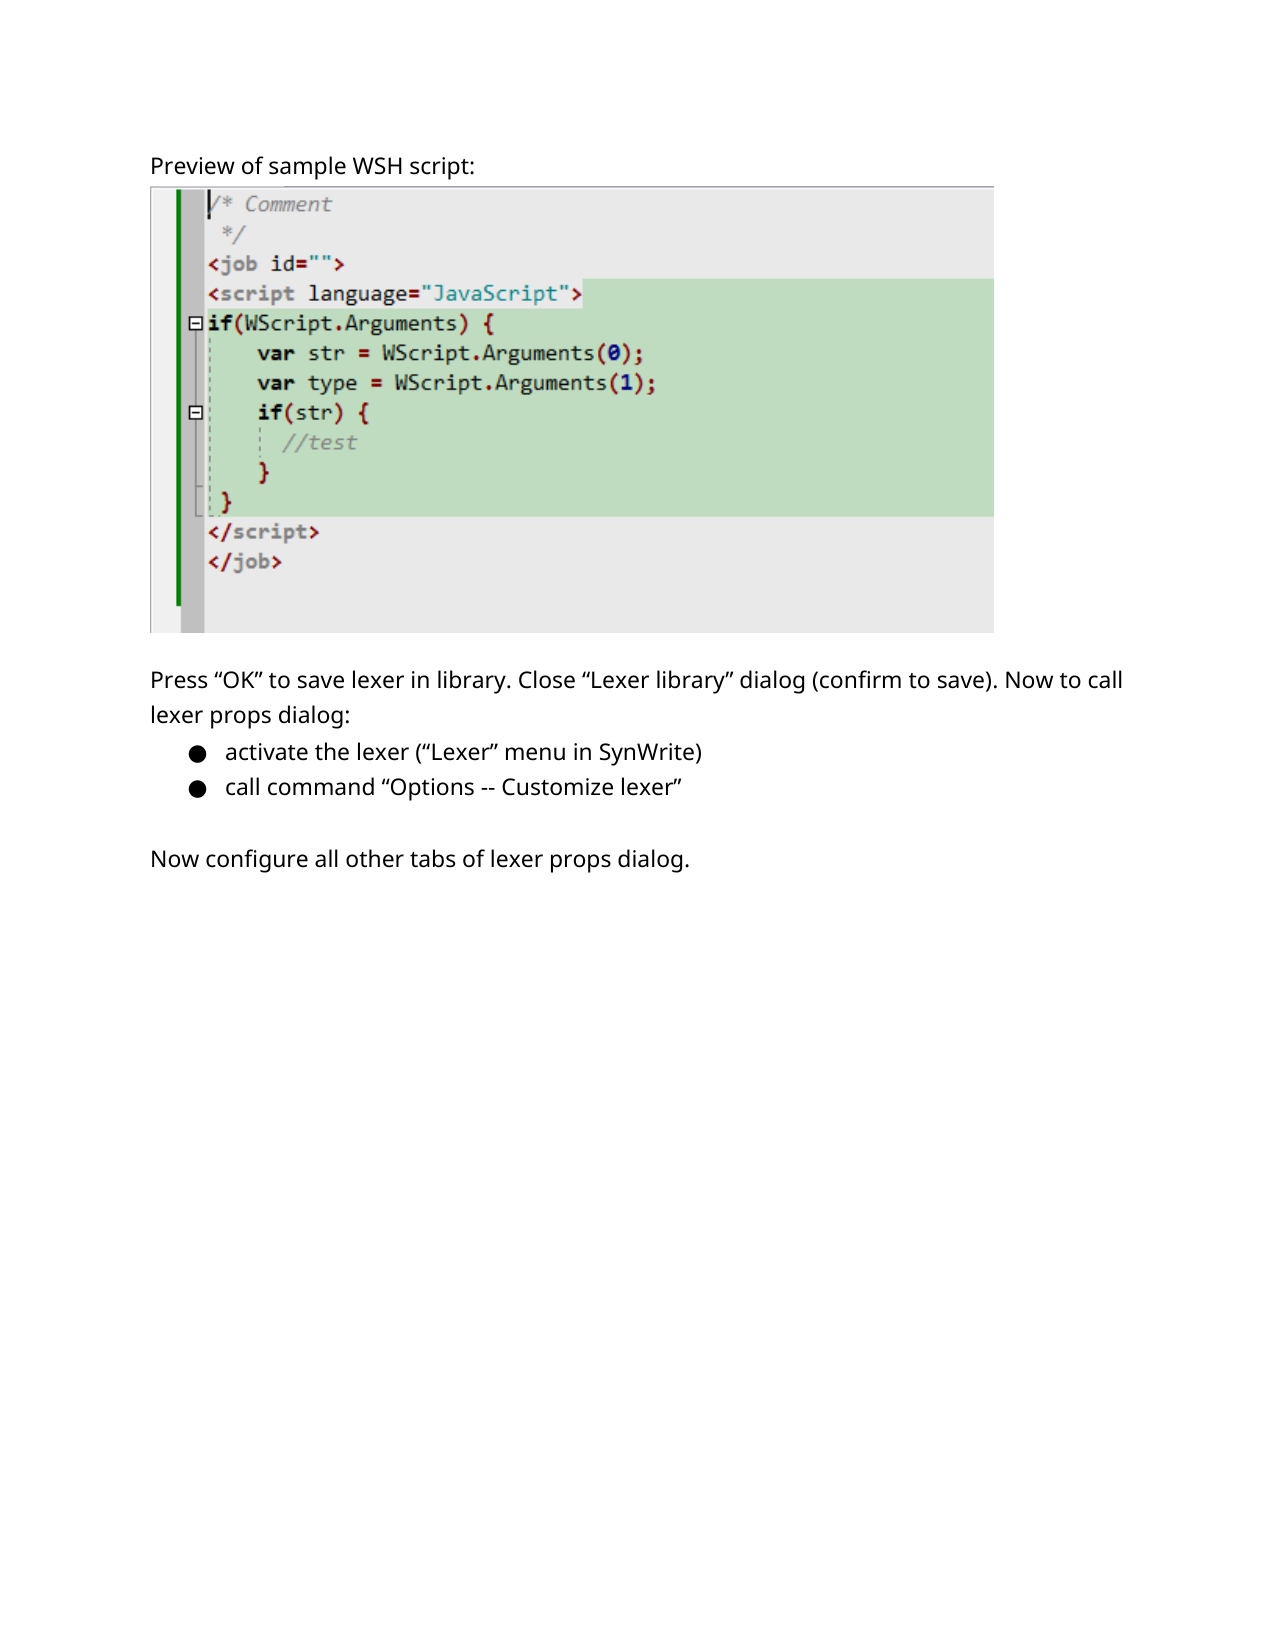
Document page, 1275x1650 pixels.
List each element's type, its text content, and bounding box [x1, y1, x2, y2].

text Press “OK” to save lexer in library. Close “Lexer library” dialog (confirm to save). Now to call lexer props dialog: [150, 663, 1125, 731]
picture [150, 186, 994, 633]
list activate the lexer (“Lexer” menu in SynWrite) [187, 735, 1125, 767]
list call command “Options -- Customize lexer” [187, 771, 1125, 803]
text Now configure all other tabs of lexer props dialog. [150, 843, 1125, 874]
text Preview of sample WSH script: [150, 150, 1125, 181]
